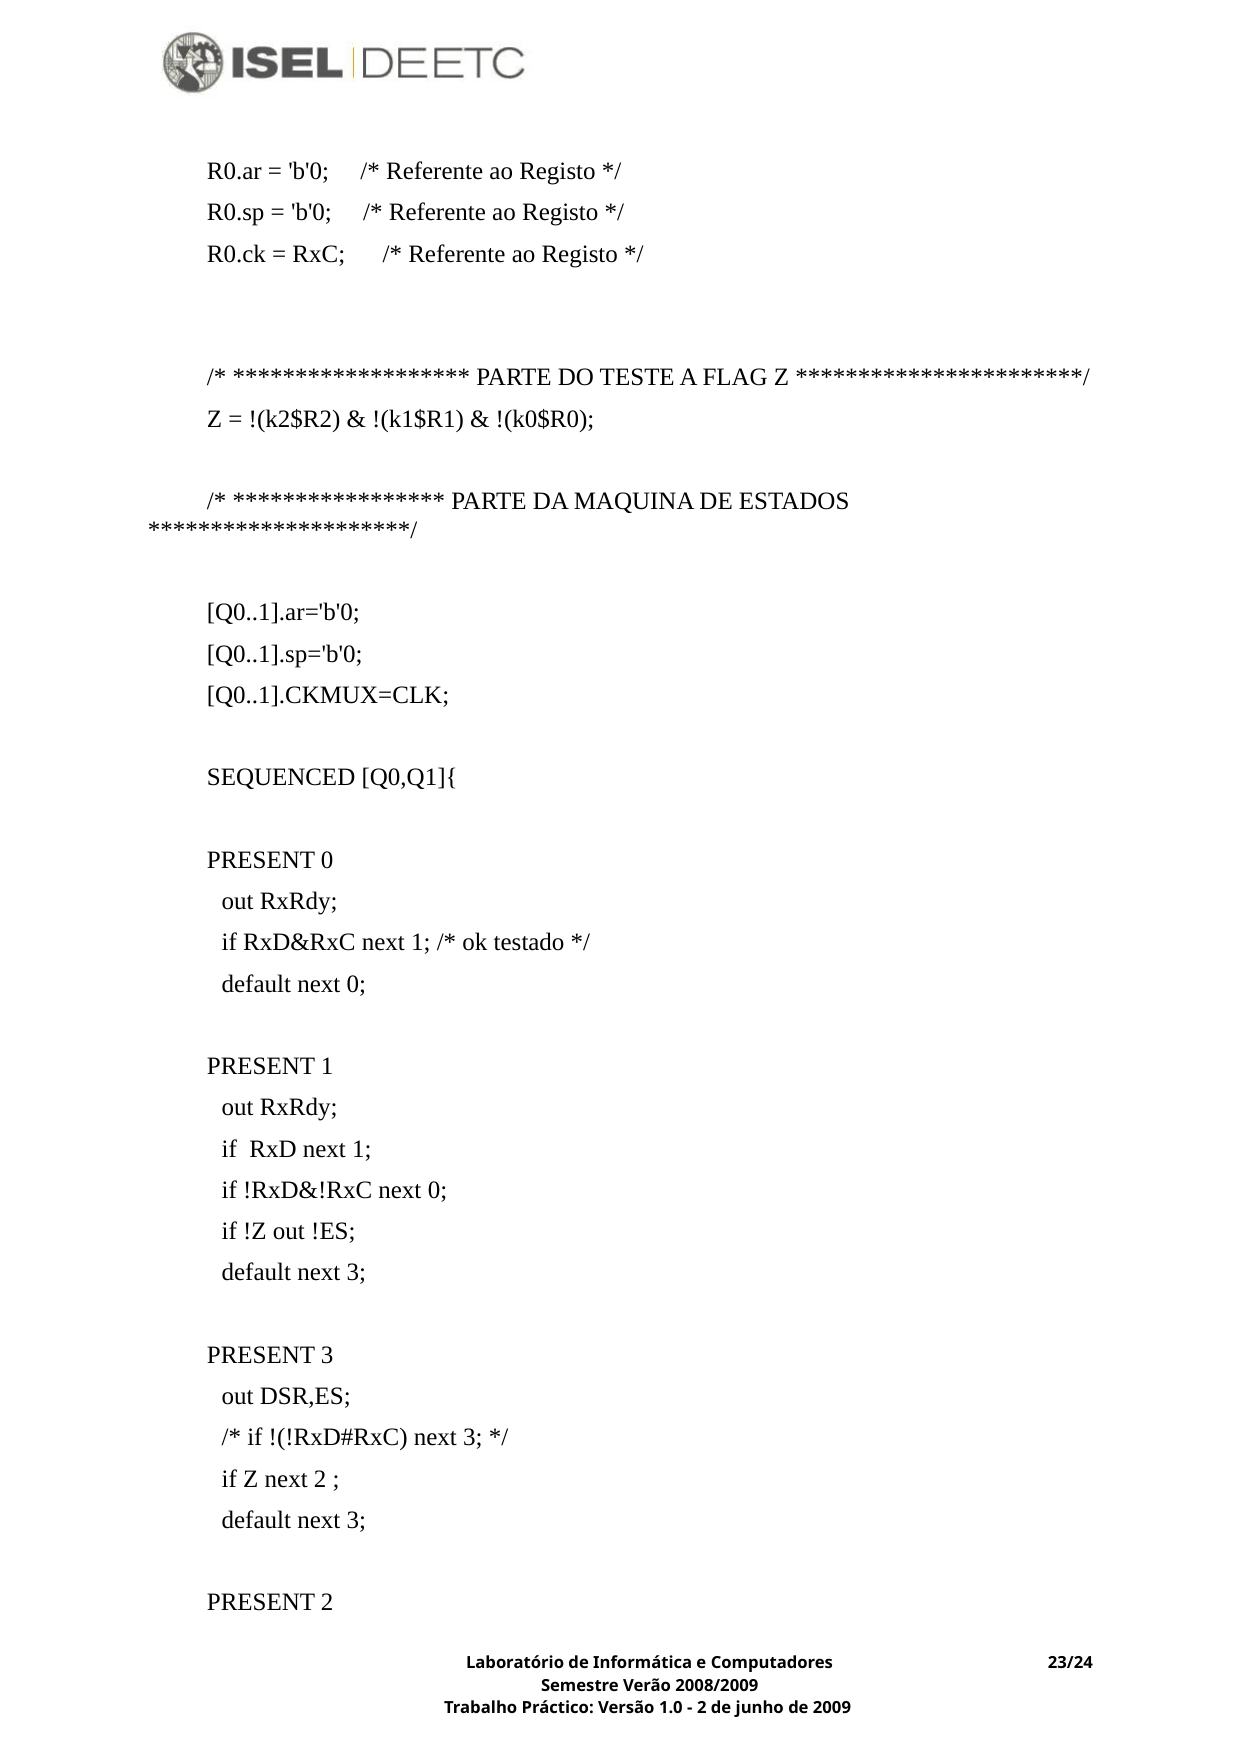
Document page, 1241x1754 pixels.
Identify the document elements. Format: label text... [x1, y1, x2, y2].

text /* if !(!RxD#RxC) next 3; */ [148, 1422, 1093, 1451]
text PRESENT 2 [148, 1587, 1093, 1616]
text [Q0..1].sp='b'0; [148, 639, 1093, 667]
text SEQUENCED [Q0,Q1]{ [148, 762, 1093, 791]
text default next 0; [148, 969, 1093, 997]
text if RxD next 1; [148, 1134, 1093, 1162]
text if !RxD&!RxC next 0; [148, 1175, 1093, 1204]
text PRESENT 1 [148, 1051, 1093, 1080]
text /* ***************** PARTE DA MAQUINA DE ESTADOS *********************/ [148, 486, 1093, 544]
text if Z next 2 ; [148, 1464, 1093, 1492]
text default next 3; [148, 1505, 1093, 1534]
text [Q0..1].CKMUX=CLK; [148, 680, 1093, 709]
text /* ******************* PARTE DO TESTE A FLAG Z ***********************/ [148, 362, 1093, 391]
text R0.ar = 'b'0; /* Referente ao Registo */ [148, 156, 1093, 185]
text out RxRdy; [148, 1092, 1093, 1121]
text if RxD&RxC next 1; /* ok testado */ [148, 927, 1093, 956]
text [Q0..1].ar='b'0; [148, 597, 1093, 626]
text out RxRdy; [148, 886, 1093, 915]
text Z = !(k2$R2) & !(k1$R1) & !(k0$R0); [148, 404, 1093, 432]
text out DSR,ES; [148, 1381, 1093, 1410]
text PRESENT 0 [148, 845, 1093, 874]
text R0.sp = 'b'0; /* Referente ao Registo */ [148, 197, 1093, 226]
text R0.ck = RxC; /* Referente ao Registo */ [148, 239, 1093, 267]
picture [153, 17, 555, 118]
text PRESENT 3 [148, 1340, 1093, 1369]
text default next 3; [148, 1257, 1093, 1286]
text if !Z out !ES; [148, 1216, 1093, 1245]
